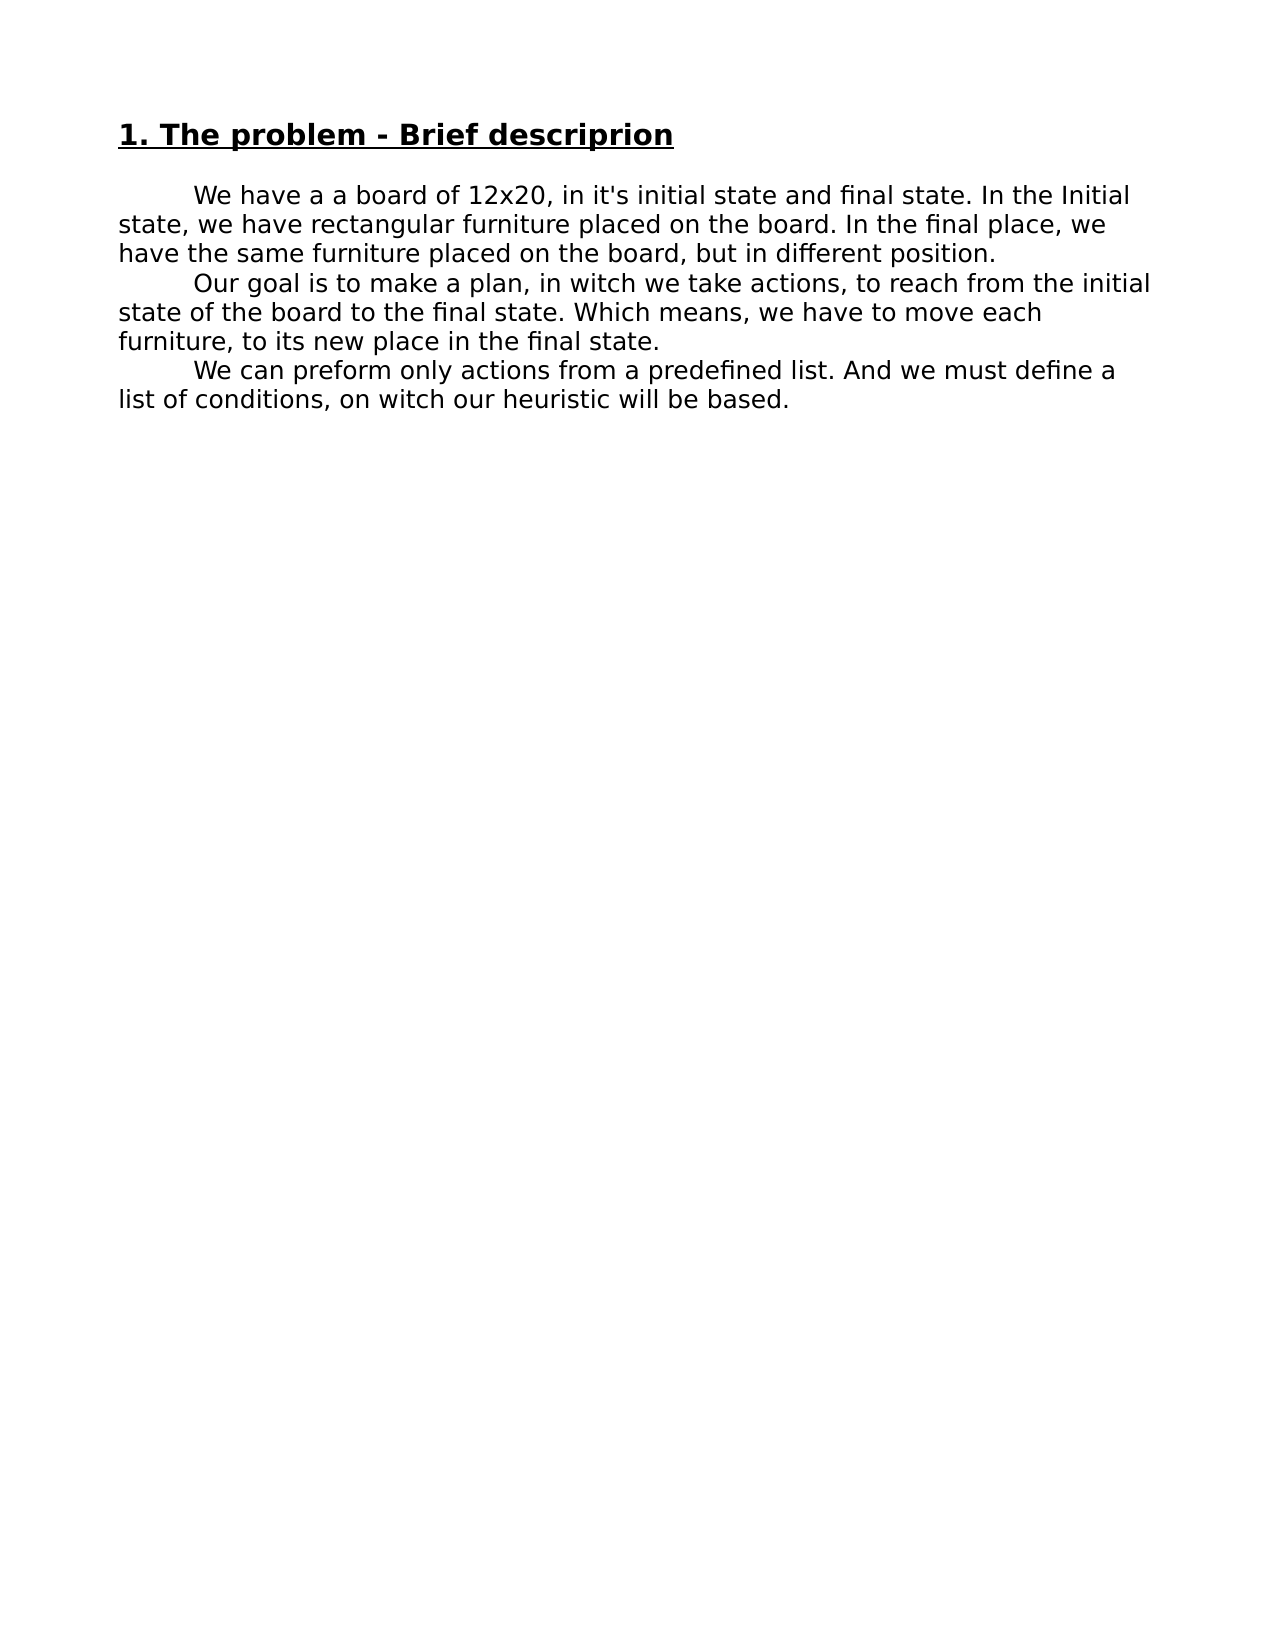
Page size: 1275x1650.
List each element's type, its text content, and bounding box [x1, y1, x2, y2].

text We have a a board of 12x20, in it's initial state and final state. In the Initial state, we have rectangular furniture placed on the board. In the final place, we have the same furniture placed on the board, but in different position. [118, 181, 1157, 269]
text We can preform only actions from a predefined list. And we must define a list of conditions, on witch our heuristic will be based. [118, 356, 1157, 414]
text Our goal is to make a plan, in witch we take actions, to reach from the initial state of the board to the final state. Which means, we have to move each furniture, to its new place in the final state. [118, 269, 1157, 356]
text 1. The problem - Brief descriprion [118, 118, 1157, 152]
